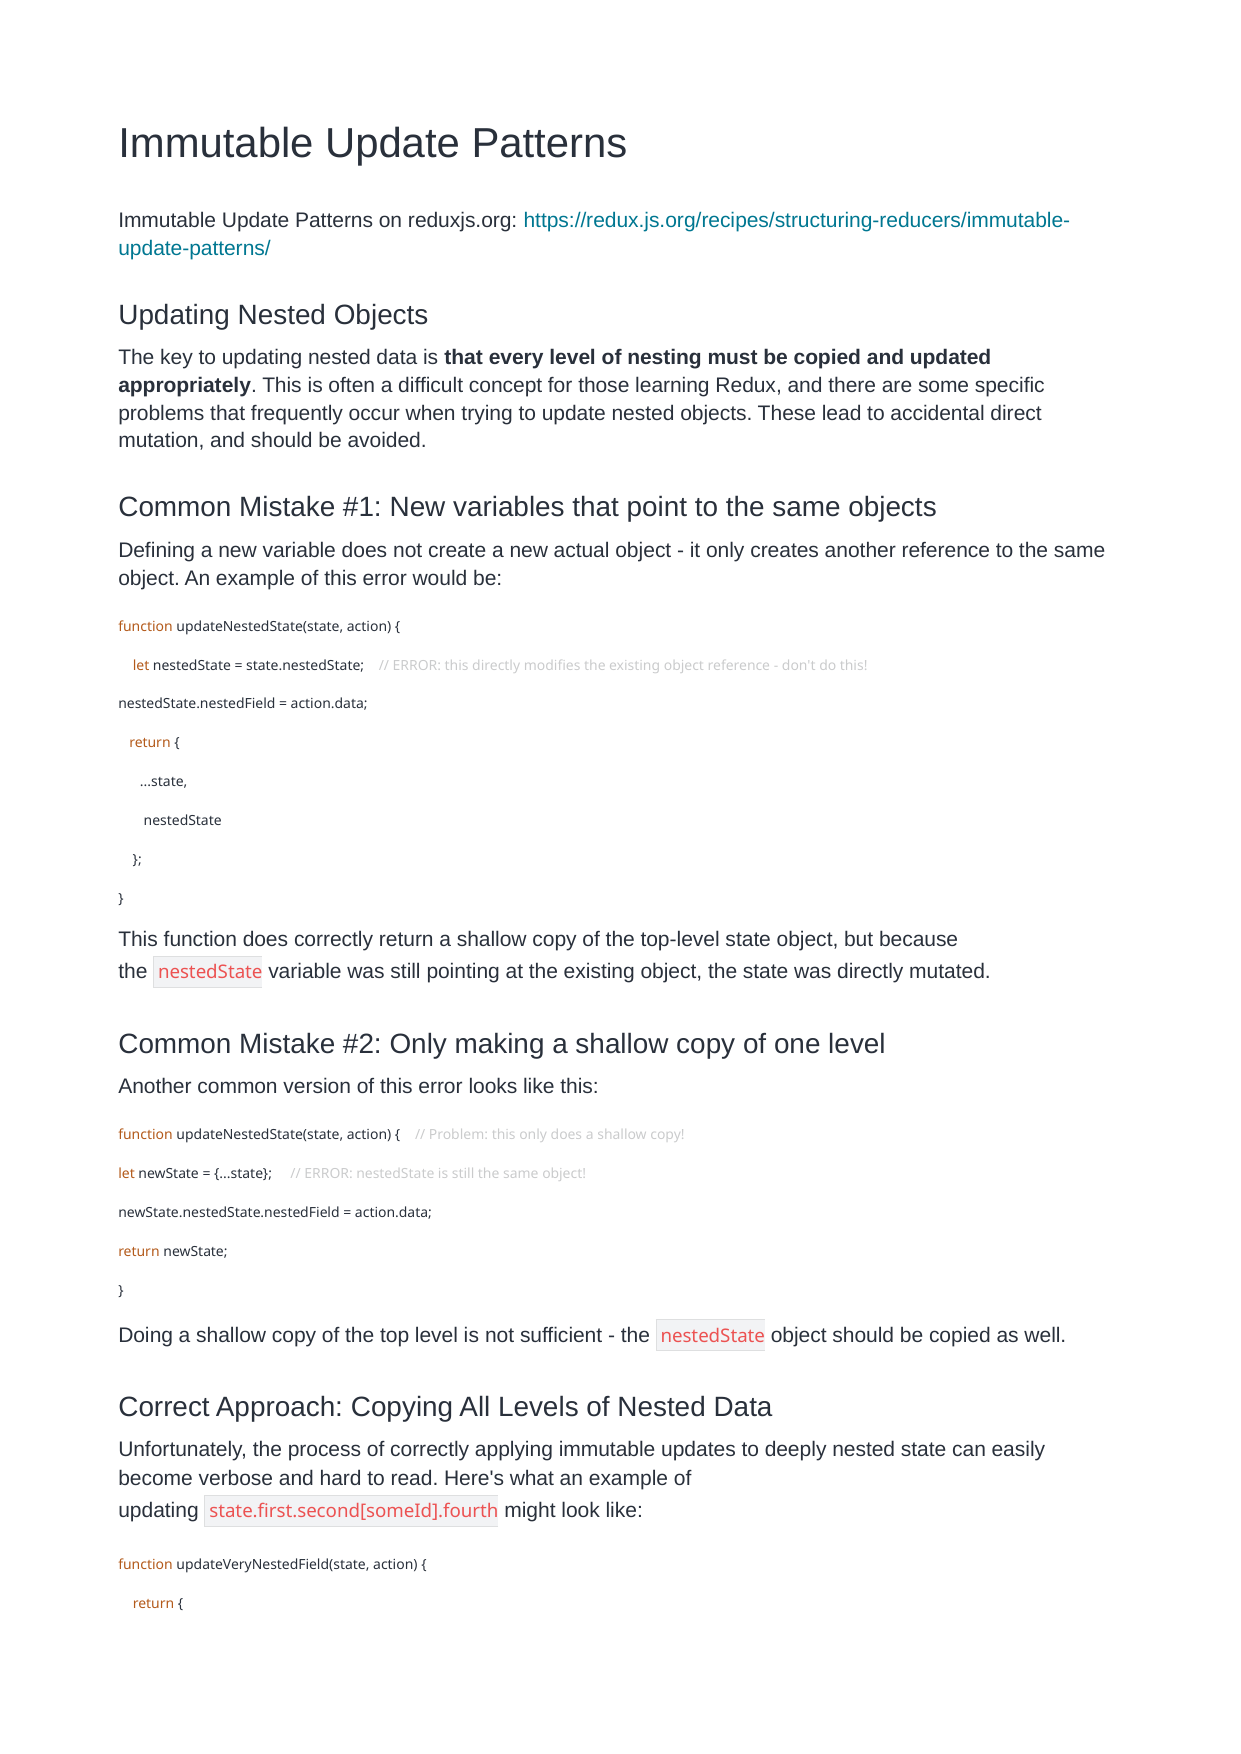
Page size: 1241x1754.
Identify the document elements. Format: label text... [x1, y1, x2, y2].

text function updateNestedState(state, action) { [118, 616, 1122, 635]
text nestedState [118, 811, 1122, 829]
subtitle Common Mistake #1: New variables that point to the same objects [118, 491, 1122, 523]
text Unfortunately, the process of correctly applying immutable updates to deeply nested state can easily become verbose and hard to read. Here's what an example of updating state.first.second[someId].fourth might look like: [118, 1437, 1122, 1526]
text function updateVeryNestedField(state, action) { [118, 1554, 1122, 1573]
text This function does correctly return a shallow copy of the top-level state object, but because the nestedState variable was still pointing at the existing object, the state was directly mutated. [118, 927, 1122, 987]
text Another common version of this error looks like this: [118, 1074, 1122, 1098]
text ...state, [118, 772, 1122, 791]
subtitle Correct Approach: Copying All Levels of Nested Data [118, 1390, 1122, 1422]
text return { [118, 1593, 1122, 1612]
text The key to updating nested data is that every level of nesting must be copied and updated appropriately. This is often a difficult concept for those learning Redux, and there are some specific problems that frequently occur when trying to update nested objects. These lead to accidental direct mutation, and should be avoided. [118, 345, 1122, 452]
text nestedState.nestedField = action.data; [118, 694, 1122, 713]
text return { [118, 733, 1122, 752]
subtitle Updating Nested Objects [118, 298, 1122, 330]
text Doing a shallow copy of the top level is not sufficient - the [118, 1319, 656, 1351]
text let nestedState = state.nestedState; // ERROR: this directly modifies the existing object reference - don't do this! [118, 655, 1122, 674]
text } [118, 888, 1122, 907]
text } [118, 1280, 1122, 1299]
text function updateNestedState(state, action) { // Problem: this only does a shallow copy! [118, 1125, 1122, 1144]
text }; [118, 849, 1122, 868]
text newState.nestedState.nestedField = action.data; [118, 1203, 1122, 1222]
text Defining a new variable does not create a new actual object - it only creates another reference to the same object. An example of this error would be: [118, 538, 1122, 589]
text let newState = {...state}; // ERROR: nestedState is still the same object! [118, 1164, 1122, 1183]
text Immutable Update Patterns [118, 118, 1122, 166]
text Immutable Update Patterns on reduxjs.org: https://redux.js.org/recipes/structuring-reducers/immutable-update-patterns/ [118, 208, 1122, 259]
subtitle Common Mistake #2: Only making a shallow copy of one level [118, 1027, 1122, 1059]
text return newState; [118, 1241, 1122, 1261]
text nestedState object should be copied as well. [657, 1319, 1122, 1351]
